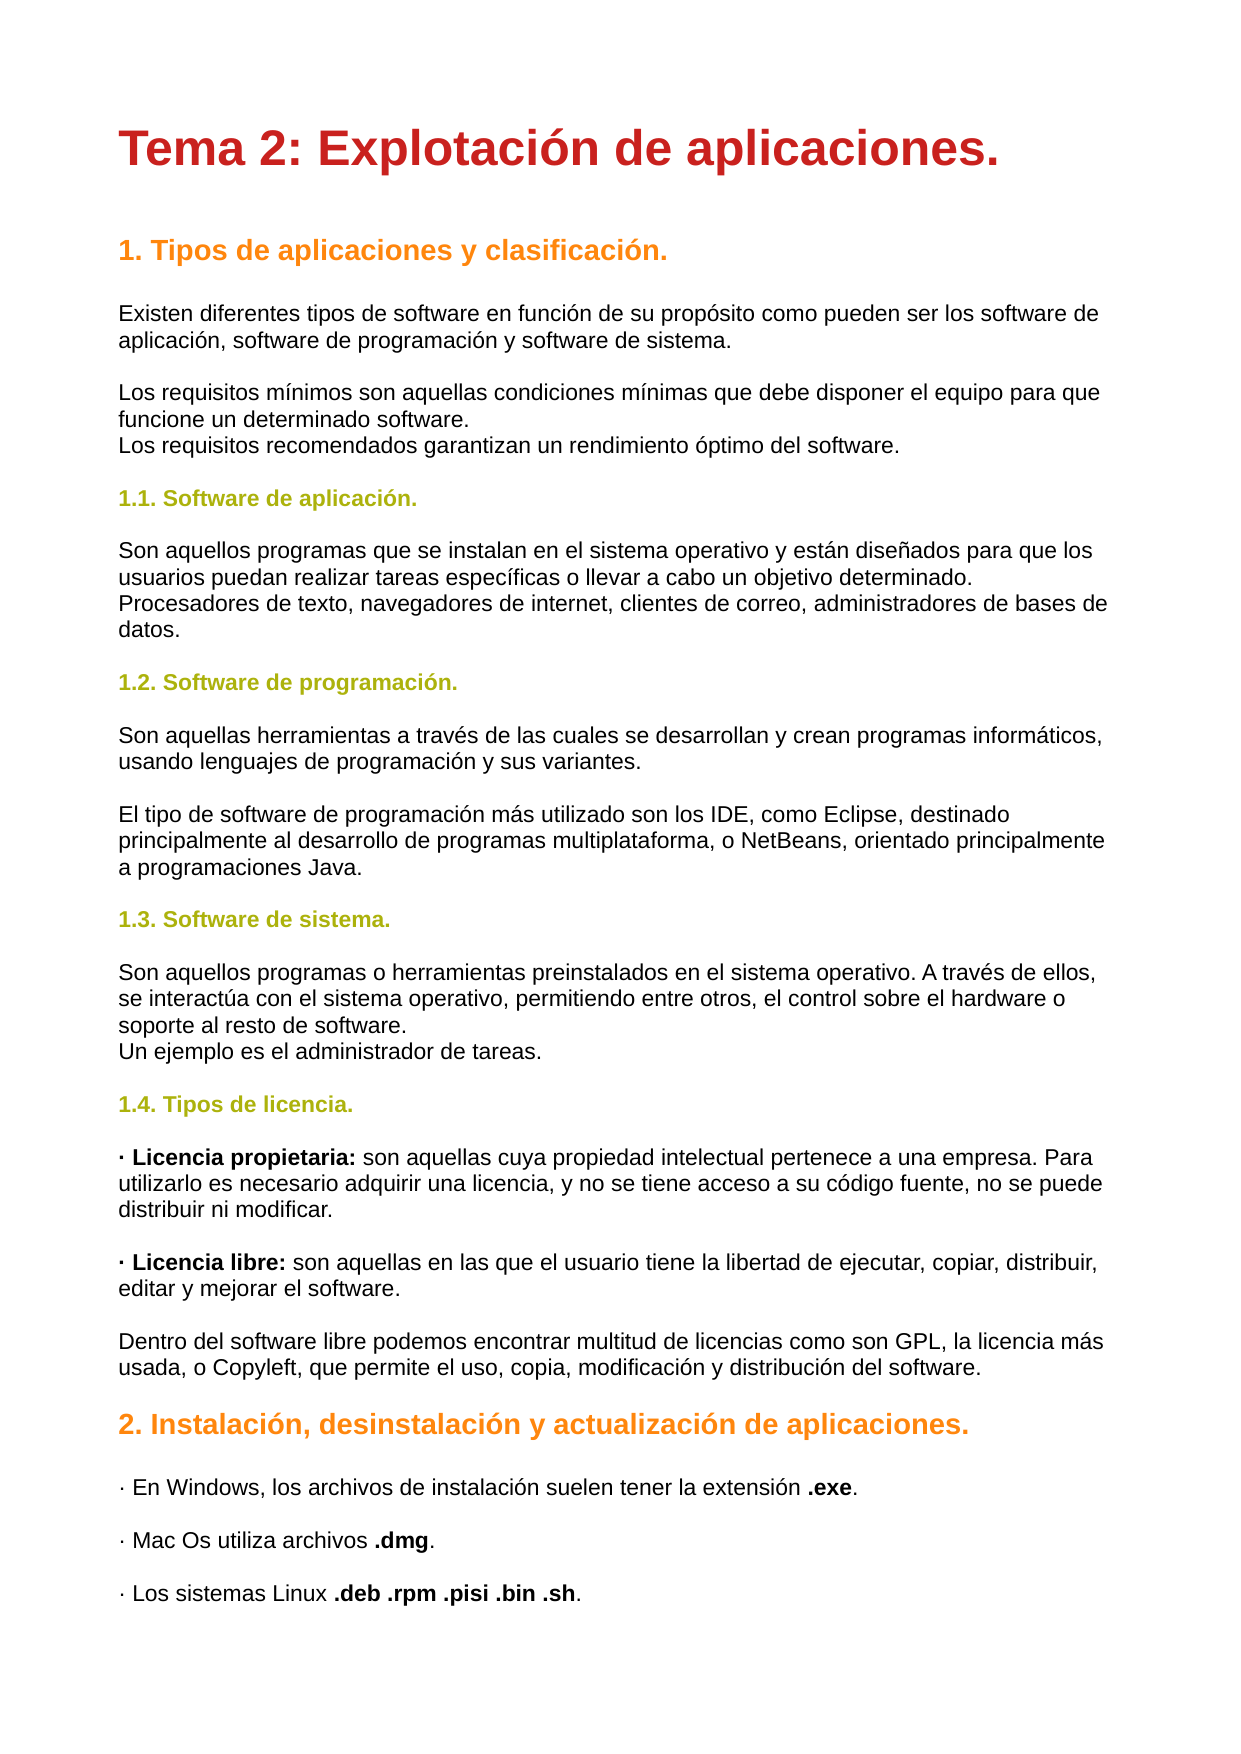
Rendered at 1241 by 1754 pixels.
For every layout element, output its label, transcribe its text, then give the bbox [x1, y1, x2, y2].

text · En Windows, los archivos de instalación suelen tener la extensión .exe. [118, 1474, 1122, 1501]
text · Licencia libre: son aquellas en las que el usuario tiene la libertad de ejecutar, copiar, distribuir, editar y mejorar el software. [118, 1249, 1122, 1302]
text 2. Instalación, desinstalación y actualización de aplicaciones. [118, 1407, 1122, 1441]
text · Mac Os utiliza archivos .dmg. [118, 1527, 1122, 1553]
text Existen diferentes tipos de software en función de su propósito como pueden ser los software de aplicación, software de programación y software de sistema. [118, 300, 1122, 353]
text · Los sistemas Linux .deb .rpm .pisi .bin .sh. [118, 1579, 1122, 1606]
text 1.3. Software de sistema. [118, 906, 1122, 933]
text Son aquellos programas o herramientas preinstalados en el sistema operativo. A través de ellos, se interactúa con el sistema operativo, permitiendo entre otros, el control sobre el hardware o soporte al resto de software. [118, 959, 1122, 1038]
text Los requisitos recomendados garantizan un rendimiento óptimo del software. [118, 432, 1122, 458]
text Dentro del software libre podemos encontrar multitud de licencias como son GPL, la licencia más usada, o Copyleft, que permite el uso, copia, modificación y distribución del software. [118, 1328, 1122, 1381]
text · Licencia propietaria: son aquellas cuya propiedad intelectual pertenece a una empresa. Para utilizarlo es necesario adquirir una licencia, y no se tiene acceso a su código fuente, no se puede distribuir ni modificar. [118, 1143, 1122, 1223]
text Los requisitos mínimos son aquellas condiciones mínimas que debe disponer el equipo para que funcione un determinado software. [118, 379, 1122, 432]
text 1.4. Tipos de licencia. [118, 1091, 1122, 1117]
text Procesadores de texto, navegadores de internet, clientes de correo, administradores de bases de datos. [118, 590, 1122, 643]
text El tipo de software de programación más utilizado son los IDE, como Eclipse, destinado principalmente al desarrollo de programas multiplataforma, o NetBeans, orientado principalmente a programaciones Java. [118, 801, 1122, 880]
text Son aquellas herramientas a través de las cuales se desarrollan y crean programas informáticos, usando lenguajes de programación y sus variantes. [118, 722, 1122, 774]
text Son aquellos programas que se instalan en el sistema operativo y están diseñados para que los usuarios puedan realizar tareas específicas o llevar a cabo un objetivo determinado. [118, 537, 1122, 590]
text 1. Tipos de aplicaciones y clasificación. [118, 233, 1122, 267]
text 1.2. Software de programación. [118, 669, 1122, 696]
text Un ejemplo es el administrador de tareas. [118, 1038, 1122, 1064]
text 1.1. Software de aplicación. [118, 485, 1122, 511]
text Tema 2: Explotación de aplicaciones. [118, 118, 1122, 176]
